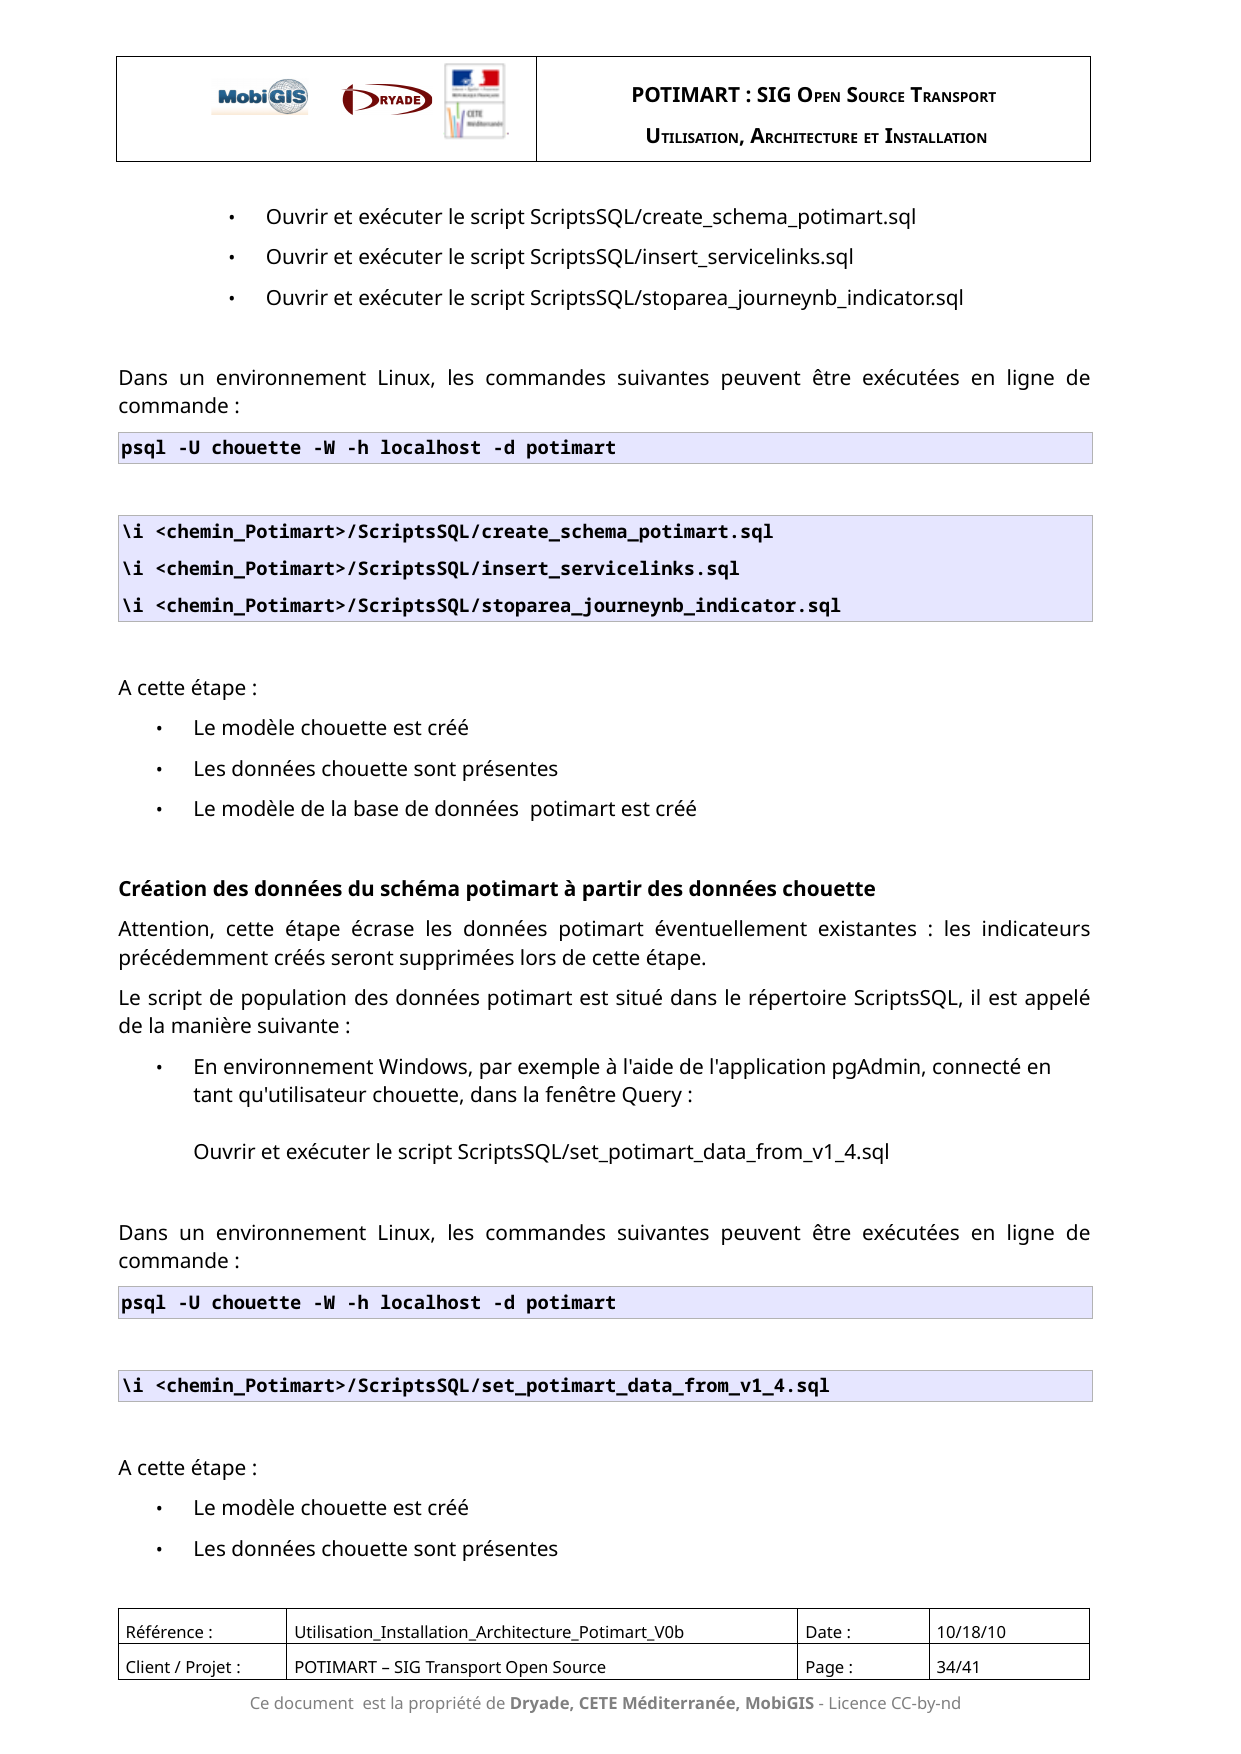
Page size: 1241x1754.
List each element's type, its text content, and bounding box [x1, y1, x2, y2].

list En environnement Windows, par exemple à l'aide de l'application pgAdmin, connecté en tant qu'utilisateur chouette, dans la fenêtre Query : Ouvrir et exécuter le script ScriptsSQL/set_potimart_data_from_v1_4.sql [156, 1052, 1092, 1166]
text \i <chemin_Potimart>/ScriptsSQL/create_schema_potimart.sql [119, 516, 1092, 544]
list Les données chouette sont présentes [156, 1534, 1092, 1562]
text \i <chemin_Potimart>/ScriptsSQL/set_potimart_data_from_v1_4.sql [119, 1371, 1092, 1401]
text psql -U chouette -W -h localhost -d potimart [119, 1287, 1092, 1318]
text A cette étape : [118, 1453, 1092, 1482]
list Le modèle chouette est créé [156, 713, 1092, 742]
text Création des données du schéma potimart à partir des données chouette [118, 874, 1092, 903]
picture [341, 84, 433, 115]
list Ouvrir et exécuter le script ScriptsSQL/stoparea_journeynb_indicator.sql [228, 283, 1092, 311]
list Ouvrir et exécuter le script ScriptsSQL/create_schema_potimart.sql [228, 202, 1092, 231]
picture [443, 62, 509, 141]
list Les données chouette sont présentes [156, 754, 1092, 782]
text Dans un environnement Linux, les commandes suivantes peuvent être exécutées en ligne de commande : [118, 1218, 1092, 1274]
text psql -U chouette -W -h localhost -d potimart [119, 433, 1092, 463]
text Le script de population des données potimart est situé dans le répertoire ScriptsSQL, il est appelé de la manière suivante : [118, 983, 1092, 1040]
list Le modèle de la base de données potimart est créé [156, 794, 1092, 822]
picture [211, 78, 309, 115]
list Le modèle chouette est créé [156, 1493, 1092, 1522]
text A cette étape : [118, 673, 1092, 702]
text \i <chemin_Potimart>/ScriptsSQL/stoparea_journeynb_indicator.sql [119, 590, 1092, 621]
text Attention, cette étape écrase les données potimart éventuellement existantes : les indicateurs précédemment créés seront supprimées lors de cette étape. [118, 914, 1092, 971]
text \i <chemin_Potimart>/ScriptsSQL/insert_servicelinks.sql [119, 552, 1092, 581]
text Dans un environnement Linux, les commandes suivantes peuvent être exécutées en ligne de commande : [118, 363, 1092, 420]
list Ouvrir et exécuter le script ScriptsSQL/insert_servicelinks.sql [228, 242, 1092, 271]
